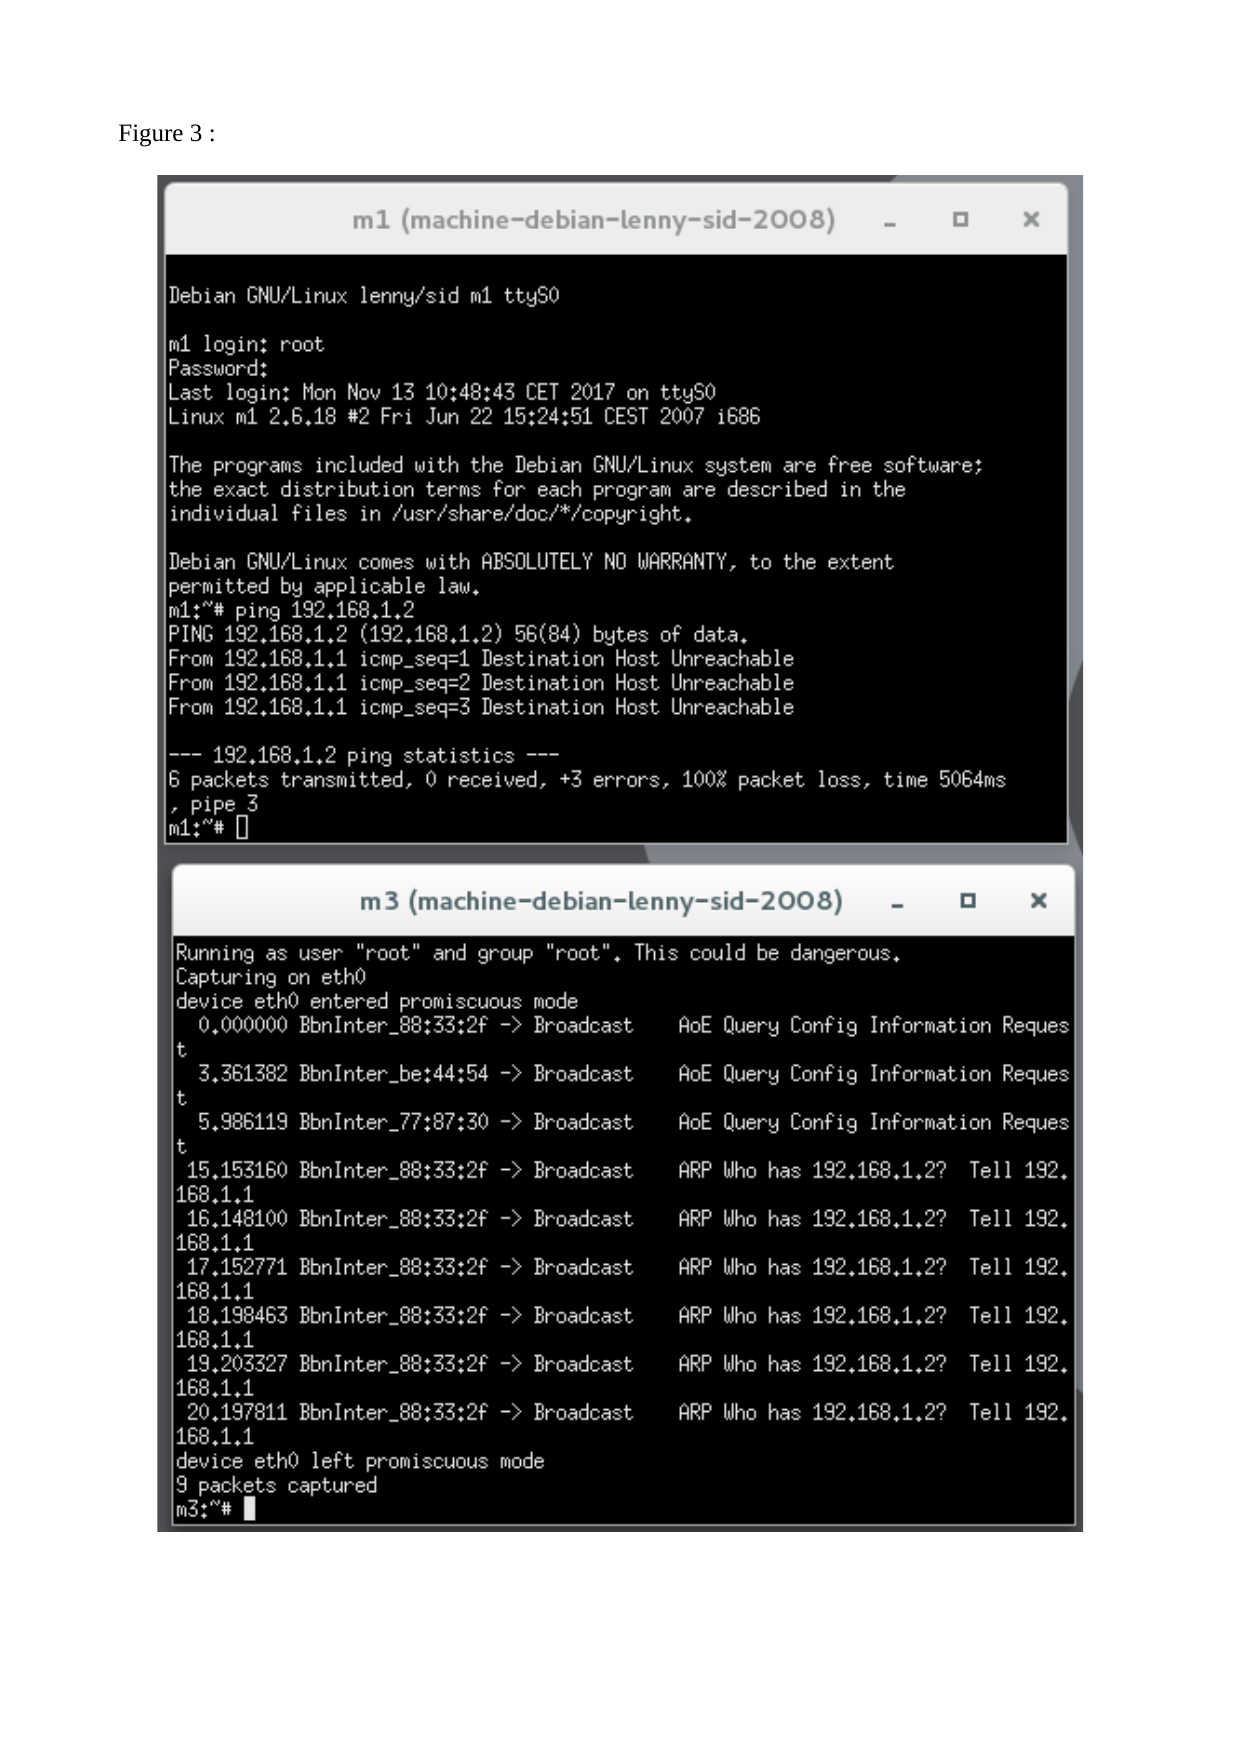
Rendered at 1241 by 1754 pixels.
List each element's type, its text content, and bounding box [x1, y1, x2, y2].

picture [157, 175, 1084, 1532]
text Figure 3 : [118, 118, 1122, 147]
